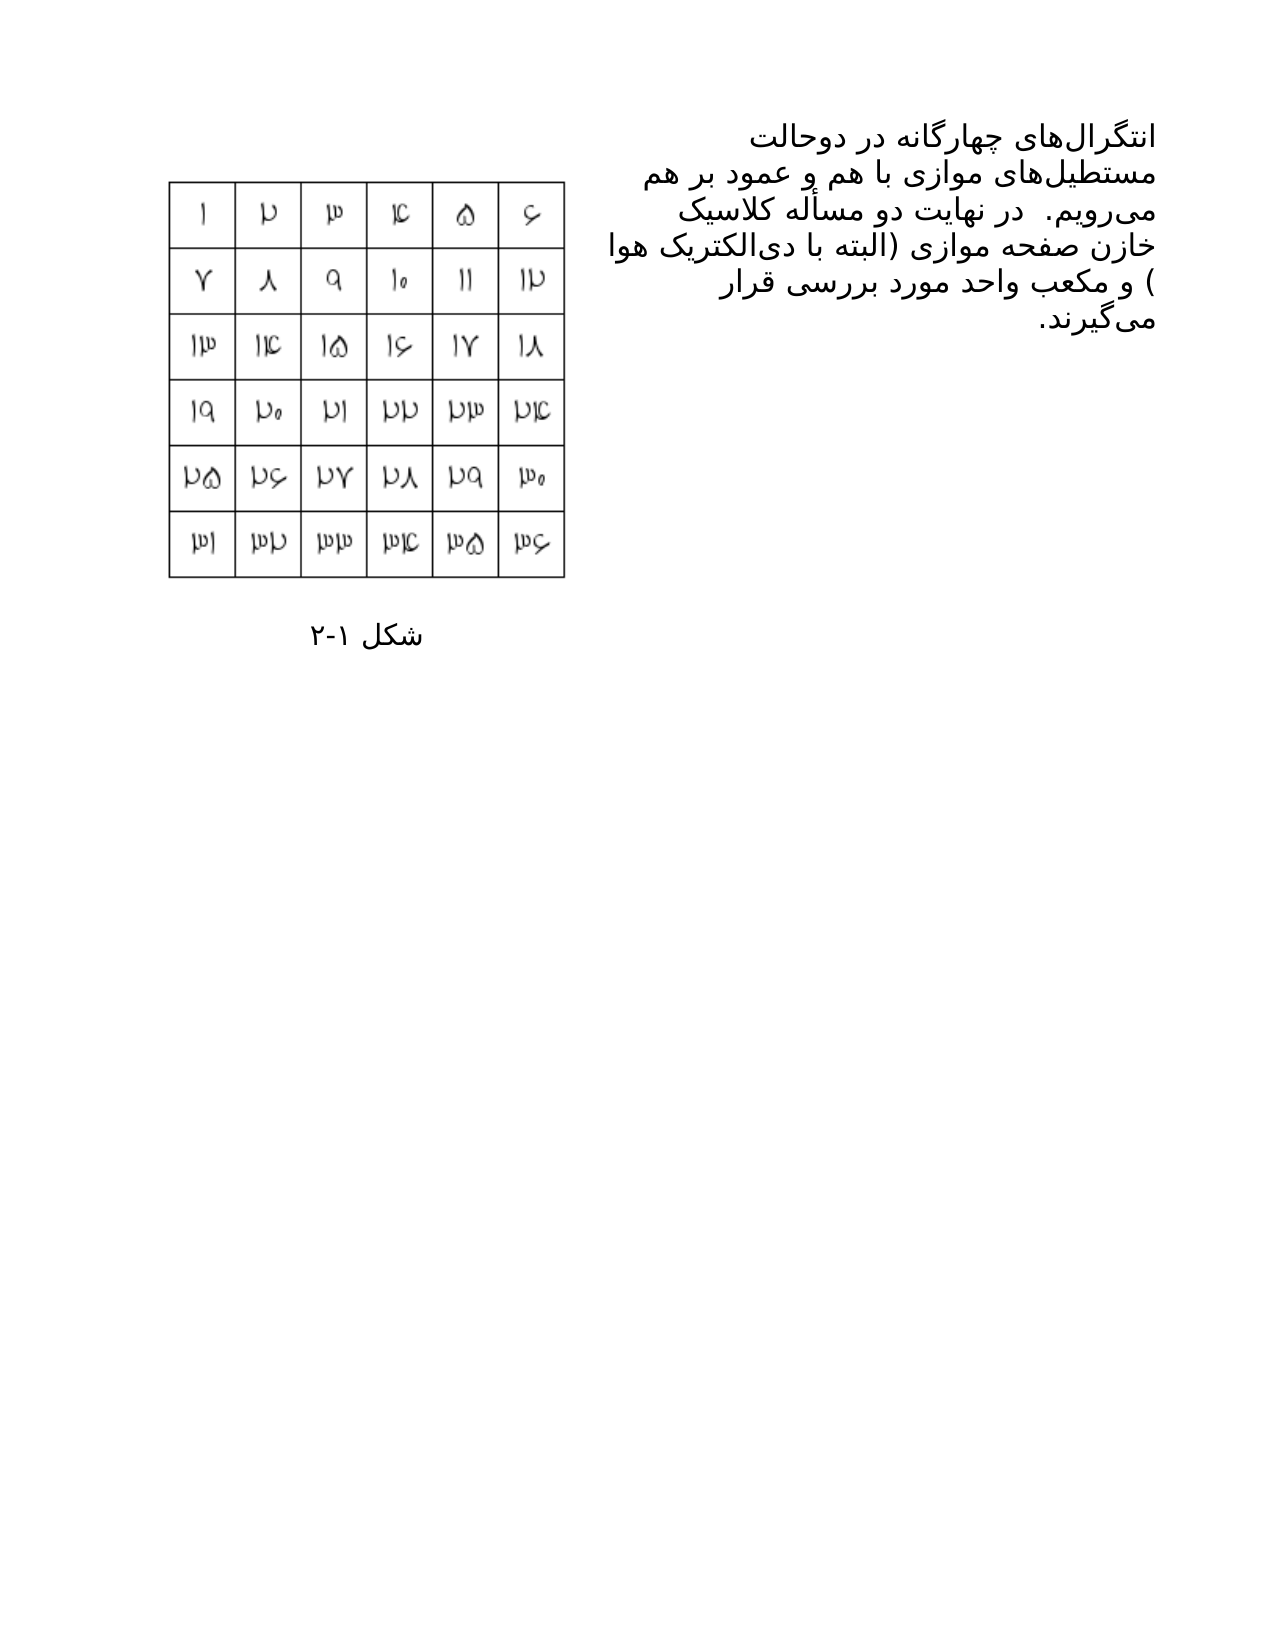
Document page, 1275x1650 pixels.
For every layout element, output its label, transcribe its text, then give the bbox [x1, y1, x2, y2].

text در بخش‌های مختلف این پایان‌نامه، ابتدا روش گشتاورها که تمام محاسبات بر پایهٔ آن انجام شده است توضیح داده می‌شود سپس به سراغ حل تحلیلی انتگرال‌های چهارگانه در دوحالت مستطیل‌های موازی با هم و عمود بر هم می‌رویم. در نهایت دو مسأله کلاسیک خازن صفحه موازی (البته با دی‌الکتریک هوا ) و مکعب واحد مورد بررسی قرار می‌گیرند. [118, 118, 1157, 336]
picture [136, 149, 605, 619]
text شکل ۱-۲ [136, 619, 605, 652]
